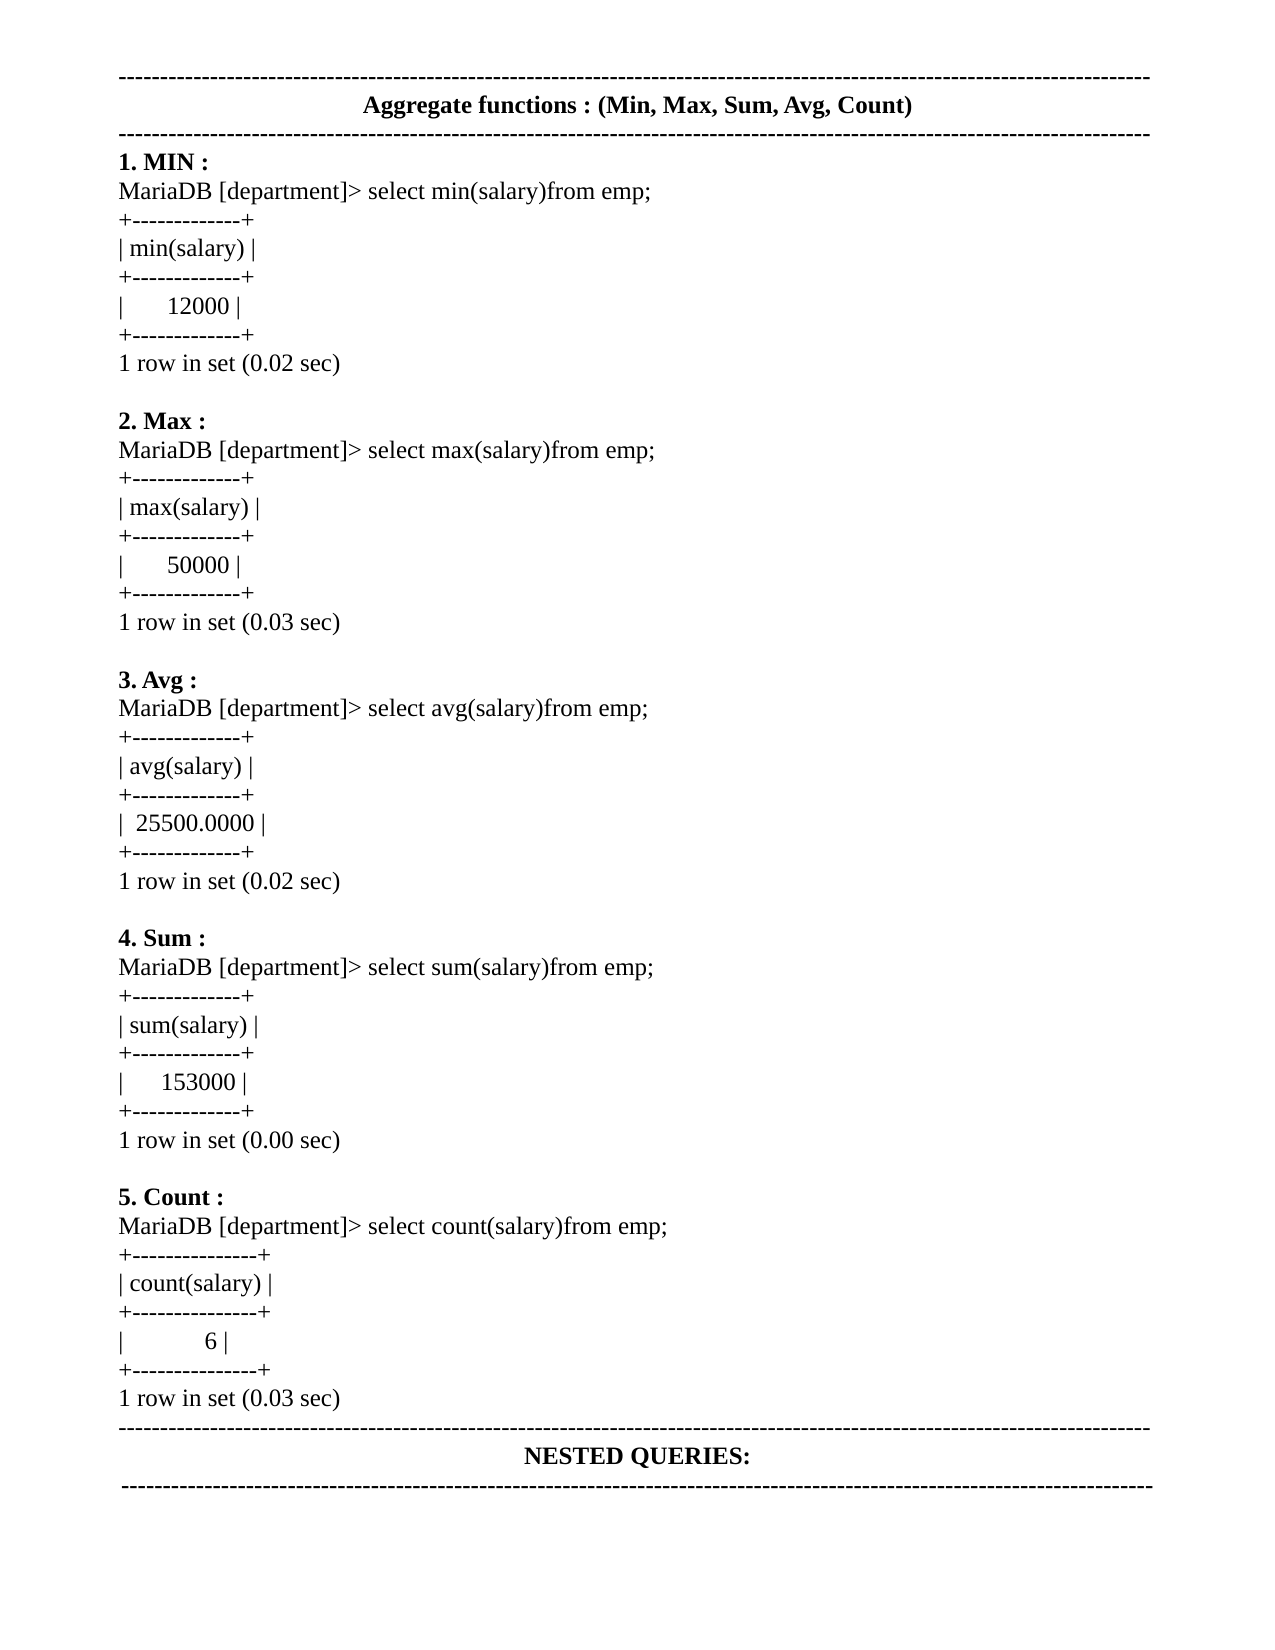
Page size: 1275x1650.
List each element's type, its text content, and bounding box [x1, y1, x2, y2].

text +-------------+ [118, 981, 1157, 1010]
text +-------------+ [118, 320, 1157, 348]
text +-------------+ [118, 1038, 1157, 1067]
text MariaDB [department]> select count(salary)from emp; [118, 1211, 1157, 1240]
text 5. Count : [118, 1182, 1157, 1211]
text 1 row in set (0.02 sec) [118, 348, 1157, 377]
text | 153000 | [118, 1067, 1157, 1096]
text +-------------+ [118, 463, 1157, 492]
text MariaDB [department]> select min(salary)from emp; [118, 176, 1157, 205]
text 1 row in set (0.03 sec) [118, 1383, 1157, 1412]
text | min(salary) | [118, 233, 1157, 262]
text | sum(salary) | [118, 1010, 1157, 1038]
text | 25500.0000 | [118, 808, 1157, 837]
text MariaDB [department]> select max(salary)from emp; [118, 435, 1157, 463]
text MariaDB [department]> select avg(salary)from emp; [118, 693, 1157, 722]
text ---------------------------------------------------------------------------------------------------------------------------- [118, 61, 1157, 90]
text ---------------------------------------------------------------------------------------------------------------------------- [118, 1412, 1157, 1441]
text Aggregate functions : (Min, Max, Sum, Avg, Count) [118, 90, 1157, 118]
text +-------------+ [118, 521, 1157, 550]
text | max(salary) | [118, 492, 1157, 521]
text | 50000 | [118, 550, 1157, 578]
text | 6 | [118, 1326, 1157, 1355]
text 1 row in set (0.02 sec) [118, 866, 1157, 895]
text | 12000 | [118, 291, 1157, 320]
text +---------------+ [118, 1355, 1157, 1383]
text | count(salary) | [118, 1268, 1157, 1297]
text +-------------+ [118, 722, 1157, 751]
text ---------------------------------------------------------------------------------------------------------------------------- [118, 118, 1157, 147]
text +-------------+ [118, 780, 1157, 808]
text +---------------+ [118, 1297, 1157, 1326]
text +-------------+ [118, 837, 1157, 866]
text +-------------+ [118, 578, 1157, 607]
text 1 row in set (0.00 sec) [118, 1125, 1157, 1153]
text +-------------+ [118, 1096, 1157, 1125]
text NESTED QUERIES: [118, 1441, 1157, 1470]
text | avg(salary) | [118, 751, 1157, 780]
text +-------------+ [118, 262, 1157, 291]
text 1 row in set (0.03 sec) [118, 607, 1157, 636]
text 1. MIN : [118, 147, 1157, 176]
text MariaDB [department]> select sum(salary)from emp; [118, 952, 1157, 981]
text 3. Avg : [118, 665, 1157, 693]
text +-------------+ [118, 205, 1157, 233]
text +---------------+ [118, 1240, 1157, 1268]
text 4. Sum : [118, 923, 1157, 952]
text 2. Max : [118, 406, 1157, 435]
text ---------------------------------------------------------------------------------------------------------------------------- [118, 1470, 1157, 1498]
